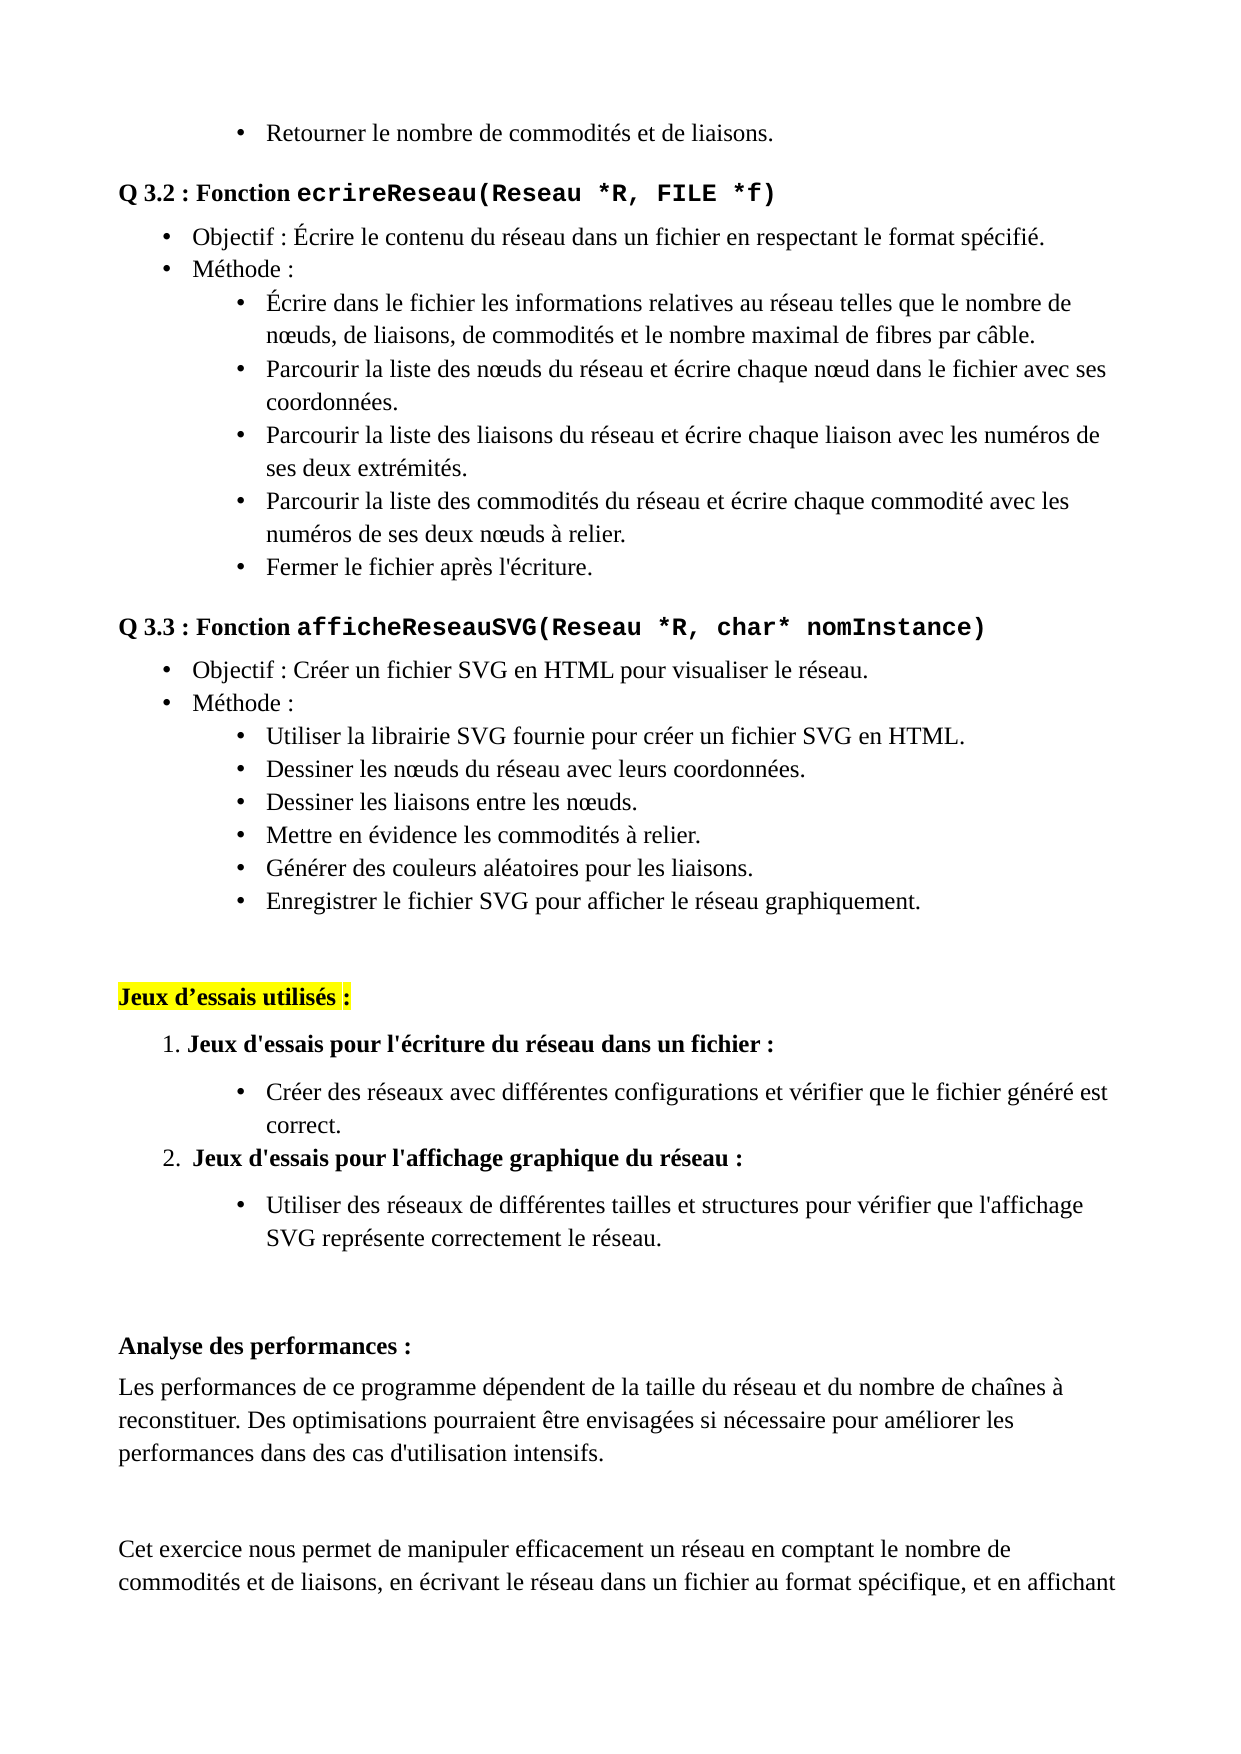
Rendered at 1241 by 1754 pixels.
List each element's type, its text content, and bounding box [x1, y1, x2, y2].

text Les performances de ce programme dépendent de la taille du réseau et du nombre de chaînes à reconstituer. Des optimisations pourraient être envisagées si nécessaire pour améliorer les performances dans des cas d'utilisation intensifs. [118, 1372, 1122, 1467]
text Cet exercice nous permet de manipuler efficacement un réseau en comptant le nombre de commodités et de liaisons, en écrivant le réseau dans un fichier au format spécifique, et en affichant [118, 1534, 1122, 1595]
list Utiliser des réseaux de différentes tailles et structures pour vérifier que l'affichage SVG représente correctement le réseau. [236, 1190, 1122, 1252]
subtitle Analyse des performances : [118, 1331, 1122, 1360]
list Utiliser la librairie SVG fournie pour créer un fichier SVG en HTML. [236, 721, 1122, 750]
list Enregistrer le fichier SVG pour afficher le réseau graphiquement. [236, 886, 1122, 915]
text Jeux d’essais utilisés : [118, 982, 1122, 1010]
list Fermer le fichier après l'écriture. [236, 552, 1122, 581]
list Parcourir la liste des nœuds du réseau et écrire chaque nœud dans le fichier avec ses coordonnées. [236, 354, 1122, 415]
list Méthode : [162, 688, 1122, 717]
list Générer des couleurs aléatoires pour les liaisons. [236, 853, 1122, 882]
list Parcourir la liste des liaisons du réseau et écrire chaque liaison avec les numéros de ses deux extrémités. [236, 420, 1122, 481]
list Dessiner les liaisons entre les nœuds. [236, 787, 1122, 816]
list Dessiner les nœuds du réseau avec leurs coordonnées. [236, 754, 1122, 783]
list Mettre en évidence les commodités à relier. [236, 820, 1122, 849]
subtitle Q 3.2 : Fonction ecrireReseau(Reseau *R, FILE *f) [118, 178, 1122, 209]
list Méthode : [162, 254, 1122, 283]
list Retourner le nombre de commodités et de liaisons. [236, 118, 1122, 147]
text 1. Jeux d'essais pour l'écriture du réseau dans un fichier : [118, 1029, 1122, 1058]
list Parcourir la liste des commodités du réseau et écrire chaque commodité avec les numéros de ses deux nœuds à relier. [236, 486, 1122, 547]
list Écrire dans le fichier les informations relatives au réseau telles que le nombre de nœuds, de liaisons, de commodités et le nombre maximal de fibres par câble. [236, 288, 1122, 349]
list Jeux d'essais pour l'affichage graphique du réseau : [162, 1143, 1122, 1172]
list Objectif : Créer un fichier SVG en HTML pour visualiser le réseau. [162, 655, 1122, 684]
list Créer des réseaux avec différentes configurations et vérifier que le fichier généré est correct. [236, 1077, 1122, 1138]
subtitle Q 3.3 : Fonction afficheReseauSVG(Reseau *R, char* nomInstance) [118, 612, 1122, 643]
list Objectif : Écrire le contenu du réseau dans un fichier en respectant le format spécifié. [162, 222, 1122, 250]
